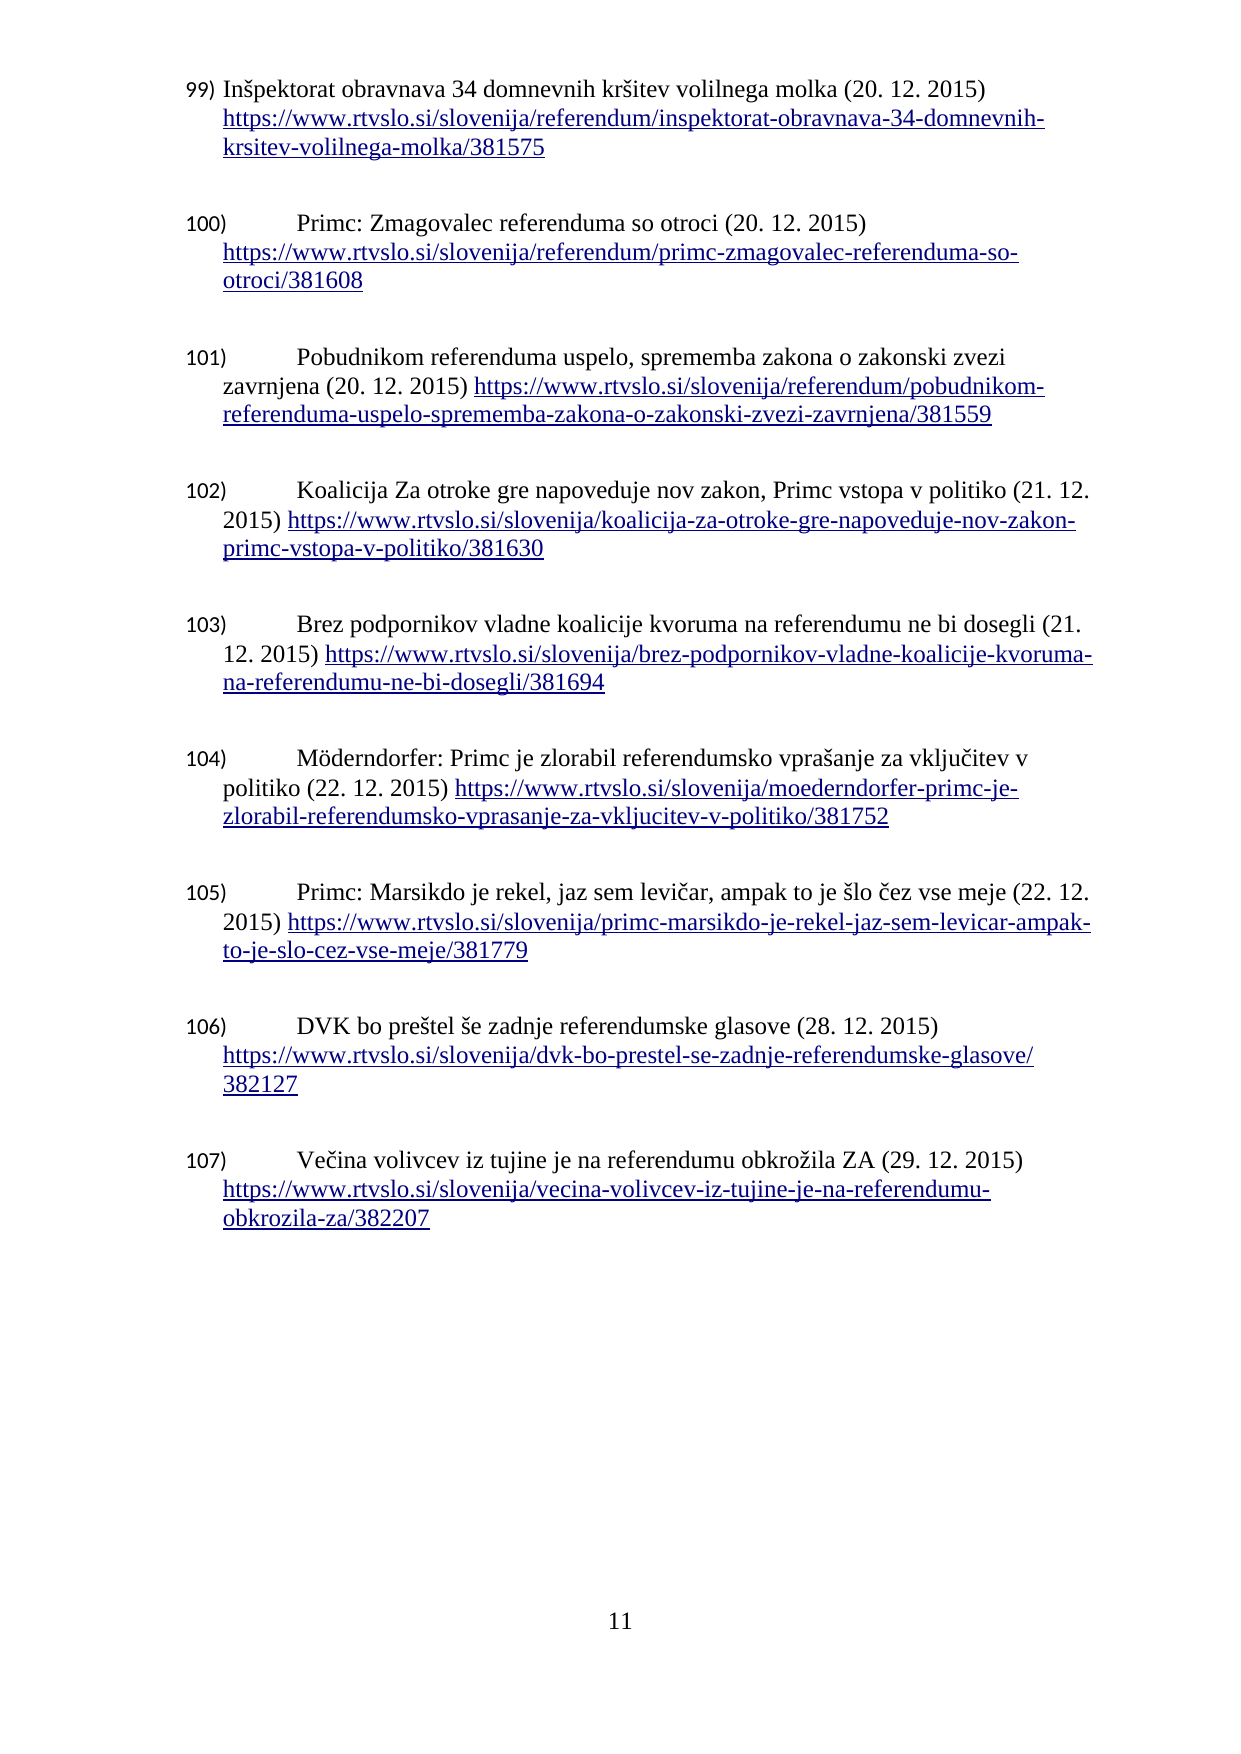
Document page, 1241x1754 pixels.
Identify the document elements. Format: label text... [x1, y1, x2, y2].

list Primc: Zmagovalec referenduma so otroci (20. 12. 2015) https://www.rtvslo.si/slovenija/referendum/primc-zmagovalec-referenduma-so-otroci/381608 [185, 208, 1093, 294]
list Möderndorfer: Primc je zlorabil referendumsko vprašanje za vključitev v politiko (22. 12. 2015) https://www.rtvslo.si/slovenija/moederndorfer-primc-je-zlorabil-referendumsko-vprasanje-za-vkljucitev-v-politiko/381752 [185, 743, 1093, 830]
list Primc: Marsikdo je rekel, jaz sem levičar, ampak to je šlo čez vse meje (22. 12. 2015) https://www.rtvslo.si/slovenija/primc-marsikdo-je-rekel-jaz-sem-levicar-ampak-to-je-slo-cez-vse-meje/381779 [185, 877, 1093, 964]
list Inšpektorat obravnava 34 domnevnih kršitev volilnega molka (20. 12. 2015) https://www.rtvslo.si/slovenija/referendum/inspektorat-obravnava-34-domnevnih-krsitev-volilnega-molka/381575 [185, 74, 1093, 160]
list Brez podpornikov vladne koalicije kvoruma na referendumu ne bi dosegli (21. 12. 2015) https://www.rtvslo.si/slovenija/brez-podpornikov-vladne-koalicije-kvoruma-na-referendumu-ne-bi-dosegli/381694 [185, 609, 1093, 696]
list Večina volivcev iz tujine je na referendumu obkrožila ZA (29. 12. 2015) https://www.rtvslo.si/slovenija/vecina-volivcev-iz-tujine-je-na-referendumu-obkrozila-za/382207 [185, 1145, 1093, 1232]
list DVK bo preštel še zadnje referendumske glasove (28. 12. 2015) https://www.rtvslo.si/slovenija/dvk-bo-prestel-se-zadnje-referendumske-glasove/382127 [185, 1011, 1093, 1098]
list Pobudnikom referenduma uspelo, sprememba zakona o zakonski zvezi zavrnjena (20. 12. 2015) https://www.rtvslo.si/slovenija/referendum/pobudnikom-referenduma-uspelo-sprememba-zakona-o-zakonski-zvezi-zavrnjena/381559 [185, 342, 1093, 428]
list Koalicija Za otroke gre napoveduje nov zakon, Primc vstopa v politiko (21. 12. 2015) https://www.rtvslo.si/slovenija/koalicija-za-otroke-gre-napoveduje-nov-zakon-primc-vstopa-v-politiko/381630 [185, 476, 1093, 562]
